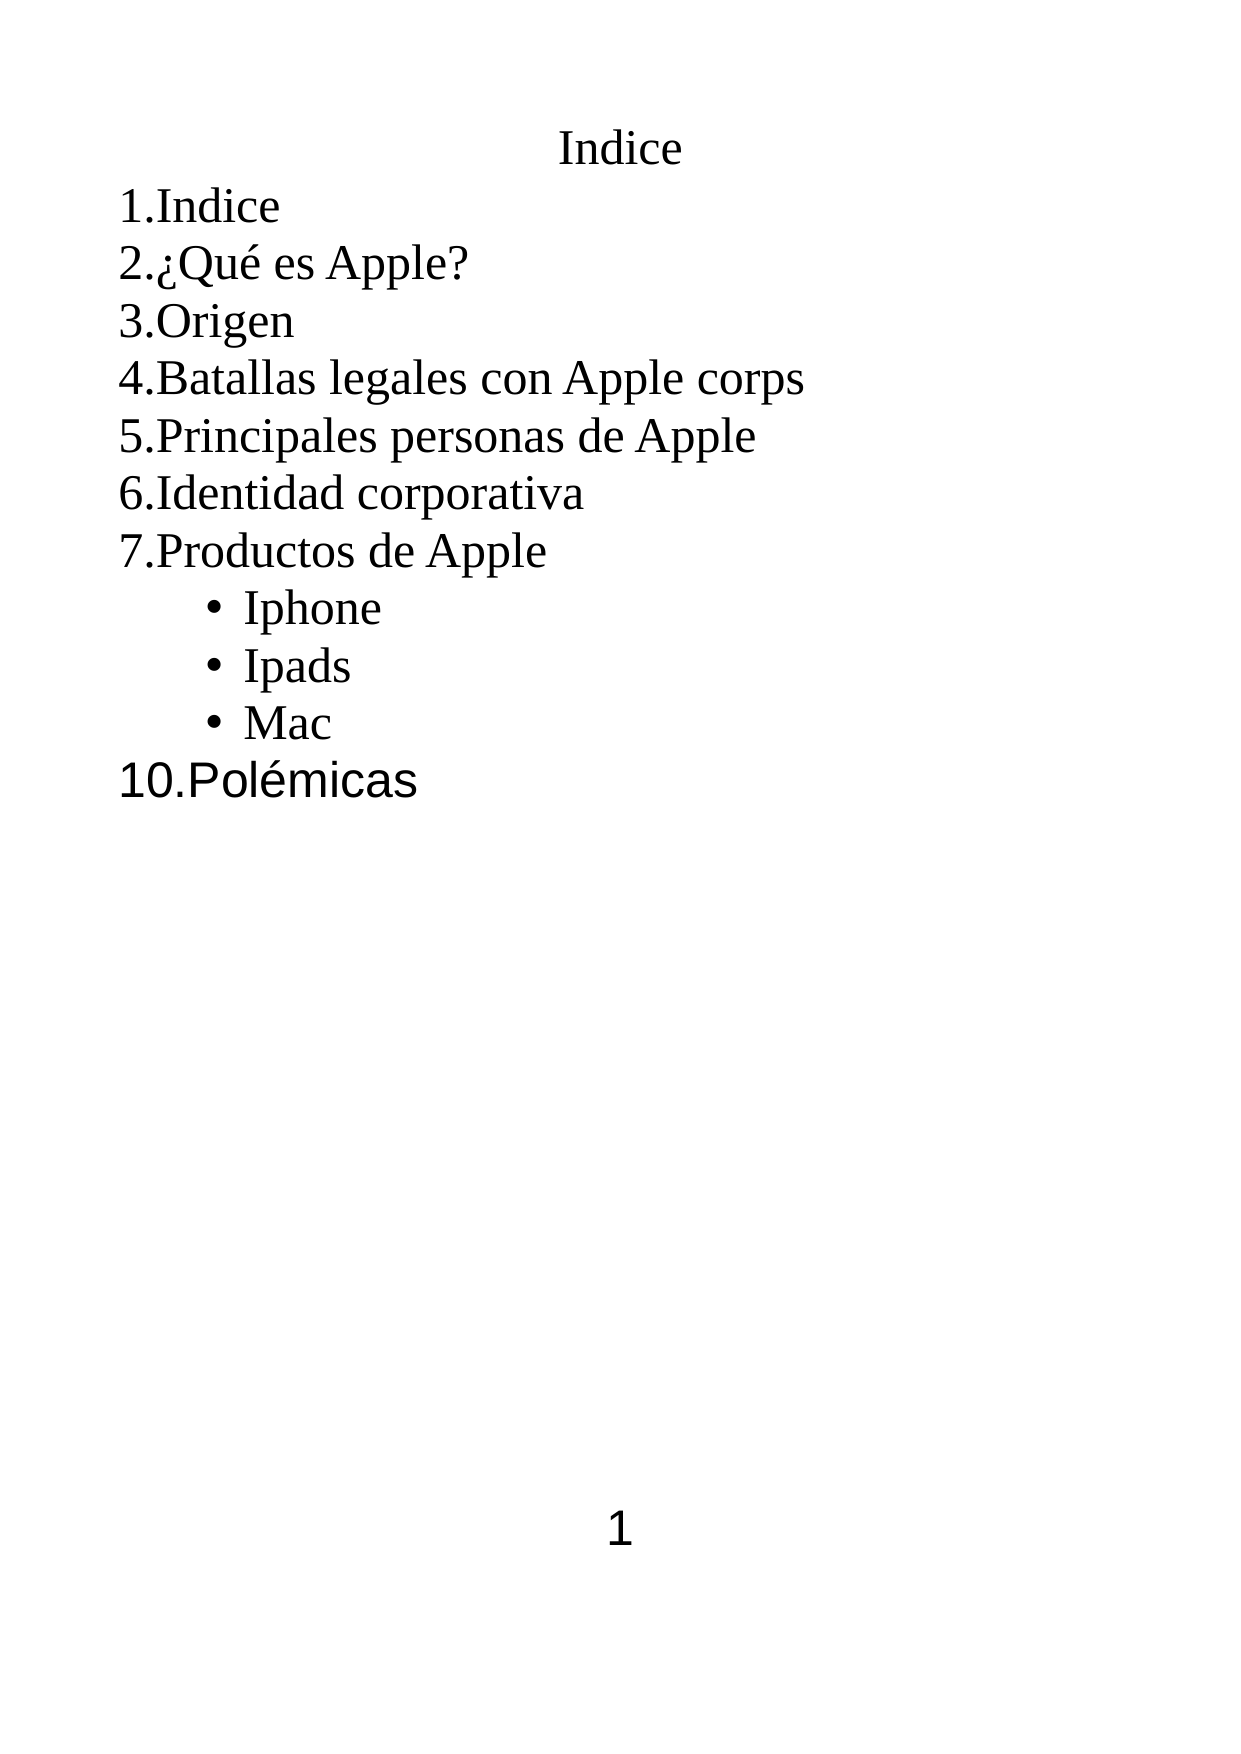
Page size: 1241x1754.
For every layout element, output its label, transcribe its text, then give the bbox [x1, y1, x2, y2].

text 3.Origen [118, 291, 1122, 348]
text 7.Productos de Apple [118, 521, 1122, 578]
text 1.Indice [118, 176, 1122, 233]
text Indice [118, 118, 1122, 176]
text 2.¿Qué es Apple? [118, 233, 1122, 291]
text 5.Principales personas de Apple [118, 406, 1122, 463]
list Mac [206, 693, 1122, 751]
text 4.Batallas legales con Apple corps [118, 348, 1122, 406]
text 6.Identidad corporativa [118, 463, 1122, 521]
list Iphone [206, 578, 1122, 636]
text 10.Polémicas [118, 751, 1122, 808]
list Ipads [206, 636, 1122, 693]
text 1 [118, 1498, 1122, 1556]
